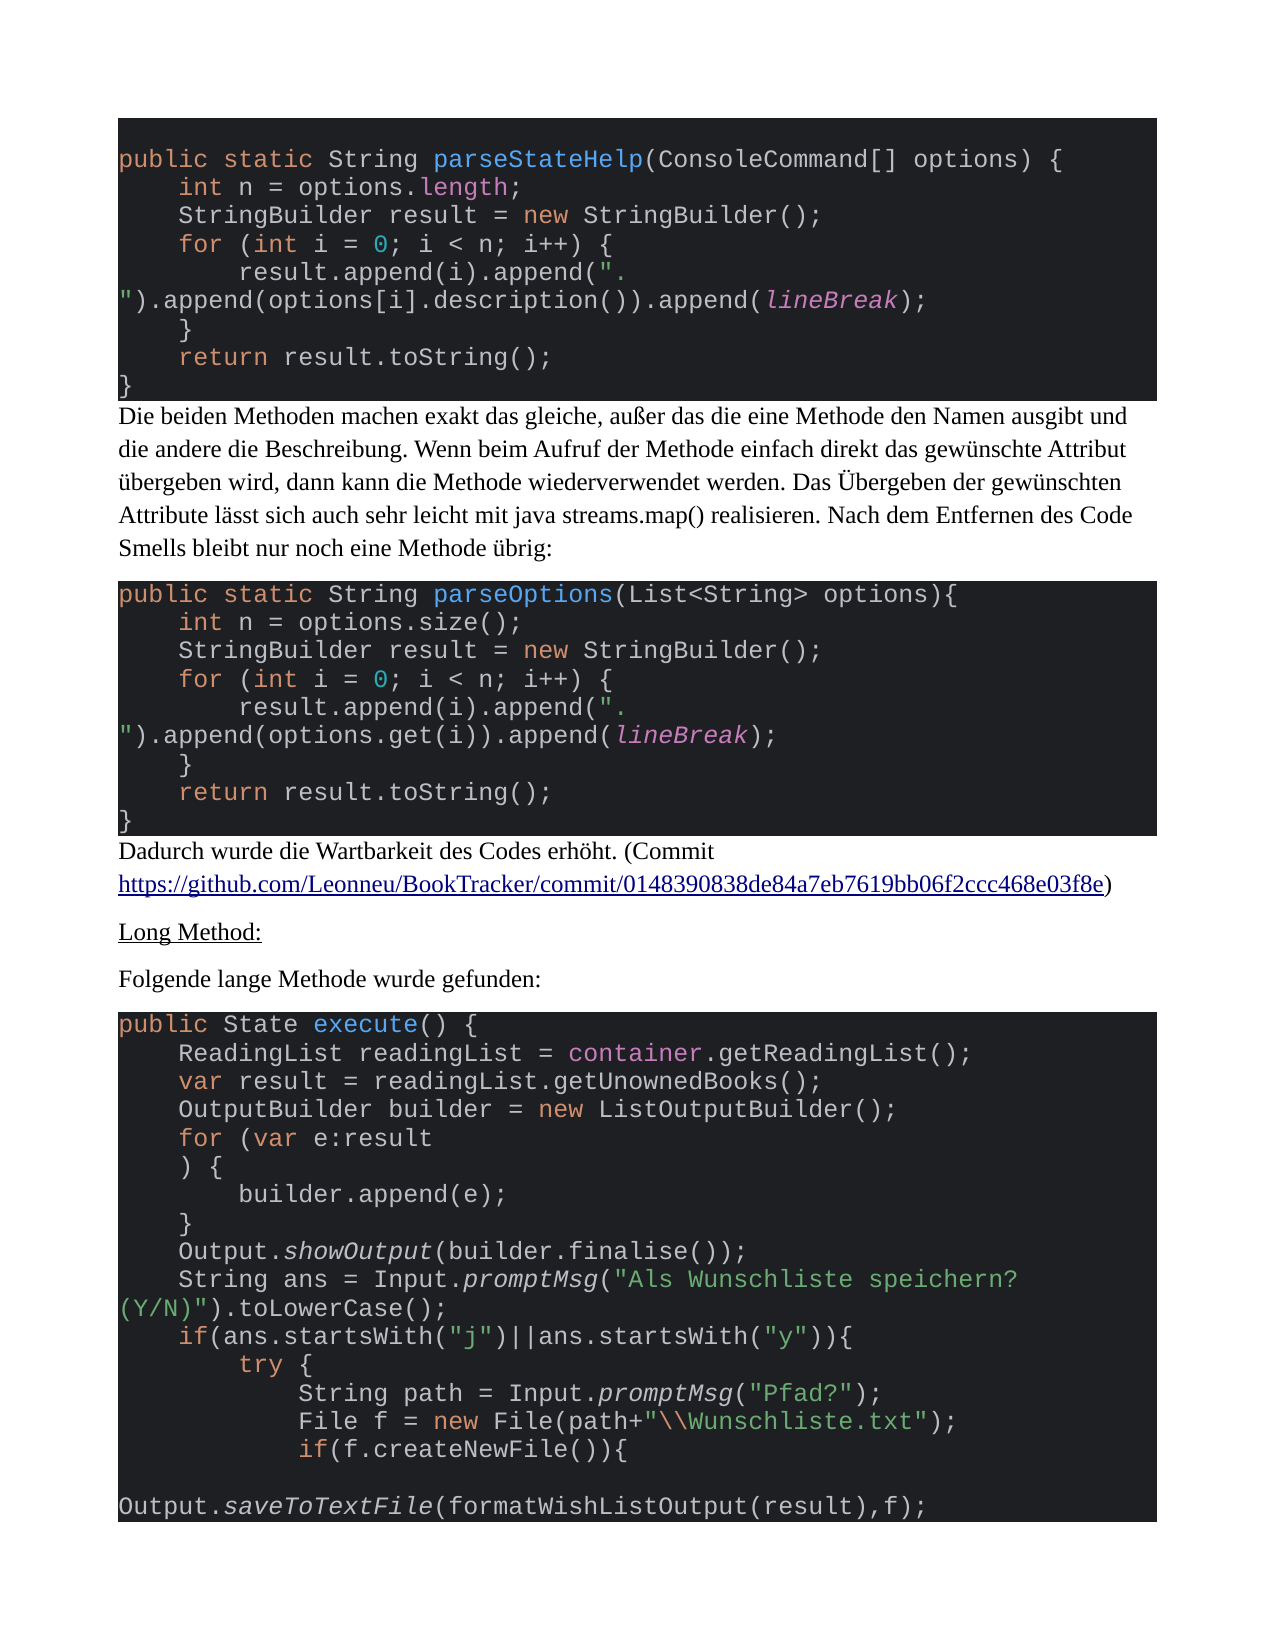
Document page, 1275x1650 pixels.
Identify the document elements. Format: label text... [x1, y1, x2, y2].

text public static String parseOptions(List<String> options){ int n = options.size(); StringBuilder result = new StringBuilder(); for (int i = 0; i < n; i++) { result.append(i).append(". ").append(options.get(i)).append(lineBreak); } return result.toString(); } [118, 581, 1157, 836]
text Folgende lange Methode wurde gefunden: [118, 964, 1157, 993]
text public static String parseStateHelp(ConsoleCommand[] options) { int n = options.length; StringBuilder result = new StringBuilder(); for (int i = 0; i < n; i++) { result.append(i).append(". ").append(options[i].description()).append(lineBreak); } return result.toString(); } [118, 118, 1157, 401]
text Die beiden Methoden machen exakt das gleiche, außer das die eine Methode den Namen ausgibt und die andere die Beschreibung. Wenn beim Aufruf der Methode einfach direkt das gewünschte Attribut übergeben wird, dann kann die Methode wiederverwendet werden. Das Übergeben der gewünschten Attribute lässt sich auch sehr leicht mit java streams.map() realisieren. Nach dem Entfernen des Code Smells bleibt nur noch eine Methode übrig: [118, 401, 1157, 562]
text Long Method: [118, 917, 1157, 946]
text public State execute() { ReadingList readingList = container.getReadingList(); var result = readingList.getUnownedBooks(); OutputBuilder builder = new ListOutputBuilder(); for (var e:result ) { builder.append(e); } Output.showOutput(builder.finalise()); String ans = Input.promptMsg("Als Wunschliste speichern? (Y/N)").toLowerCase(); if(ans.startsWith("j")||ans.startsWith("y")){ try { String path = Input.promptMsg("Pfad?"); File f = new File(path+"\\Wunschliste.txt"); if(f.createNewFile()){ Output.saveToTextFile(formatWishListOutput(result),f); [118, 1012, 1157, 1522]
text Dadurch wurde die Wartbarkeit des Codes erhöht. (Commit https://github.com/Leonneu/BookTracker/commit/0148390838de84a7eb7619bb06f2ccc468e03f8e) [118, 836, 1157, 898]
